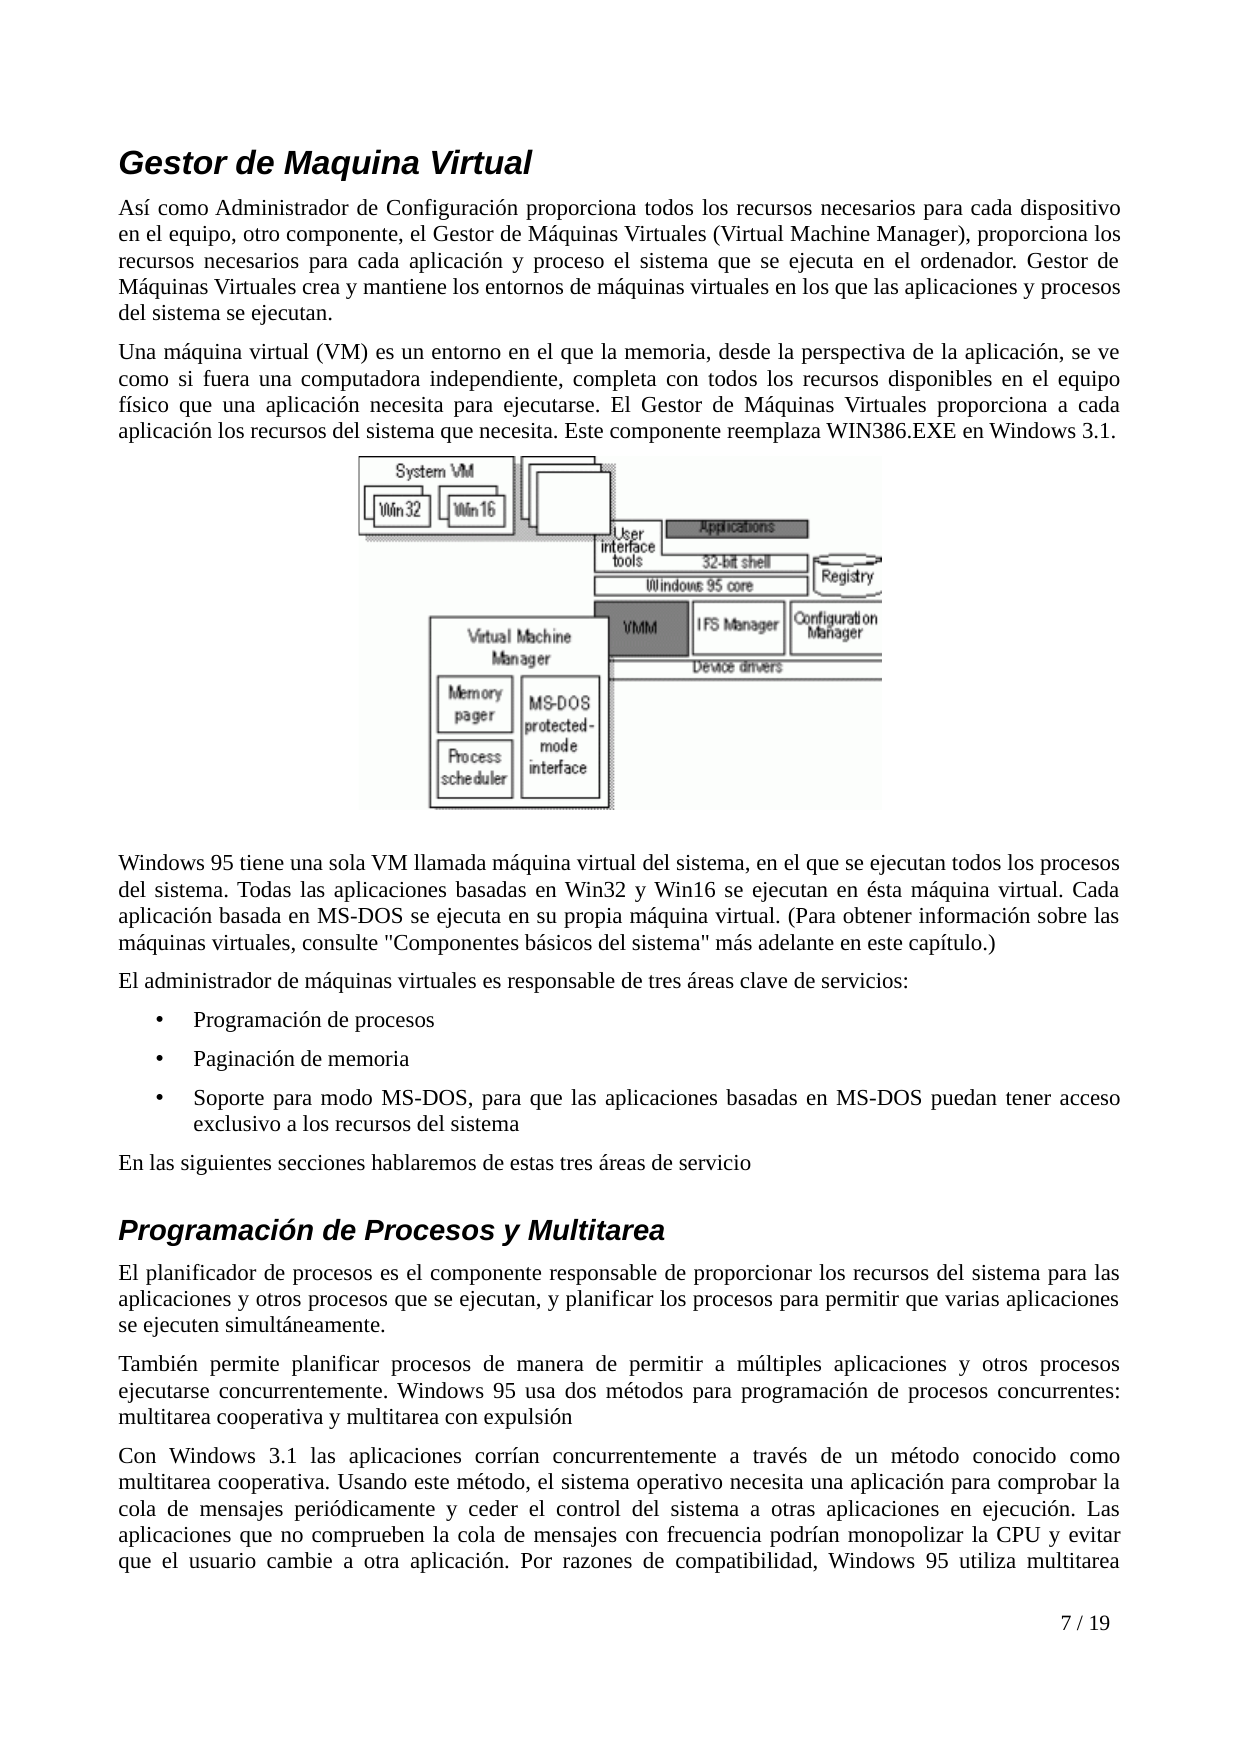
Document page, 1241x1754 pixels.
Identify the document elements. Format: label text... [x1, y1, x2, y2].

subtitle Programación de Procesos y Multitarea [118, 1213, 1122, 1246]
text El planificador de procesos es el componente responsable de proporcionar los recursos del sistema para las aplicaciones y otros procesos que se ejecutan, y planificar los procesos para permitir que varias aplicaciones se ejecuten simultáneamente. [118, 1259, 1122, 1338]
list Programación de procesos [156, 1006, 1122, 1033]
text Con Windows 3.1 las aplicaciones corrían concurrentemente a través de un método conocido como multitarea cooperativa. Usando este método, el sistema operativo necesita una aplicación para comprobar la cola de mensajes periódicamente y ceder el control del sistema a otras aplicaciones en ejecución. Las aplicaciones que no comprueben la cola de mensajes con frecuencia podrían monopolizar la CPU y evitar que el usuario cambie a otra aplicación. Por razones de compatibilidad, Windows 95 utiliza multitarea [118, 1442, 1122, 1574]
list Soporte para modo MS-DOS, para que las aplicaciones basadas en MS-DOS puedan tener acceso exclusivo a los recursos del sistema [156, 1084, 1122, 1137]
list Paginación de memoria [156, 1045, 1122, 1071]
text Una máquina virtual (VM) es un entorno en el que la memoria, desde la perspectiva de la aplicación, se ve como si fuera una computadora independiente, completa con todos los recursos disponibles en el equipo físico que una aplicación necesita para ejecutarse. El Gestor de Máquinas Virtuales proporciona a cada aplicación los recursos del sistema que necesita. Este componente reemplaza WIN386.EXE en Windows 3.1. [118, 338, 1122, 444]
text Windows 95 tiene una sola VM llamada máquina virtual del sistema, en el que se ejecutan todos los procesos del sistema. Todas las aplicaciones basadas en Win32 y Win16 se ejecutan en ésta máquina virtual. Cada aplicación basada en MS-DOS se ejecuta en su propia máquina virtual. (Para obtener información sobre las máquinas virtuales, consulte "Componentes básicos del sistema" más adelante en este capítulo.) [118, 849, 1122, 955]
picture [358, 456, 882, 810]
text Así como Administrador de Configuración proporciona todos los recursos necesarios para cada dispositivo en el equipo, otro componente, el Gestor de Máquinas Virtuales (Virtual Machine Manager), proporciona los recursos necesarios para cada aplicación y proceso el sistema que se ejecuta en el ordenador. Gestor de Máquinas Virtuales crea y mantiene los entornos de máquinas virtuales en los que las aplicaciones y procesos del sistema se ejecutan. [118, 194, 1122, 326]
text También permite planificar procesos de manera de permitir a múltiples aplicaciones y otros procesos ejecutarse concurrentemente. Windows 95 usa dos métodos para programación de procesos concurrentes: multitarea cooperativa y multitarea con expulsión [118, 1350, 1122, 1429]
subtitle Gestor de Maquina Virtual [118, 143, 1122, 182]
text El administrador de máquinas virtuales es responsable de tres áreas clave de servicios: [118, 967, 1122, 994]
text En las siguientes secciones hablaremos de estas tres áreas de servicio [118, 1149, 1122, 1176]
